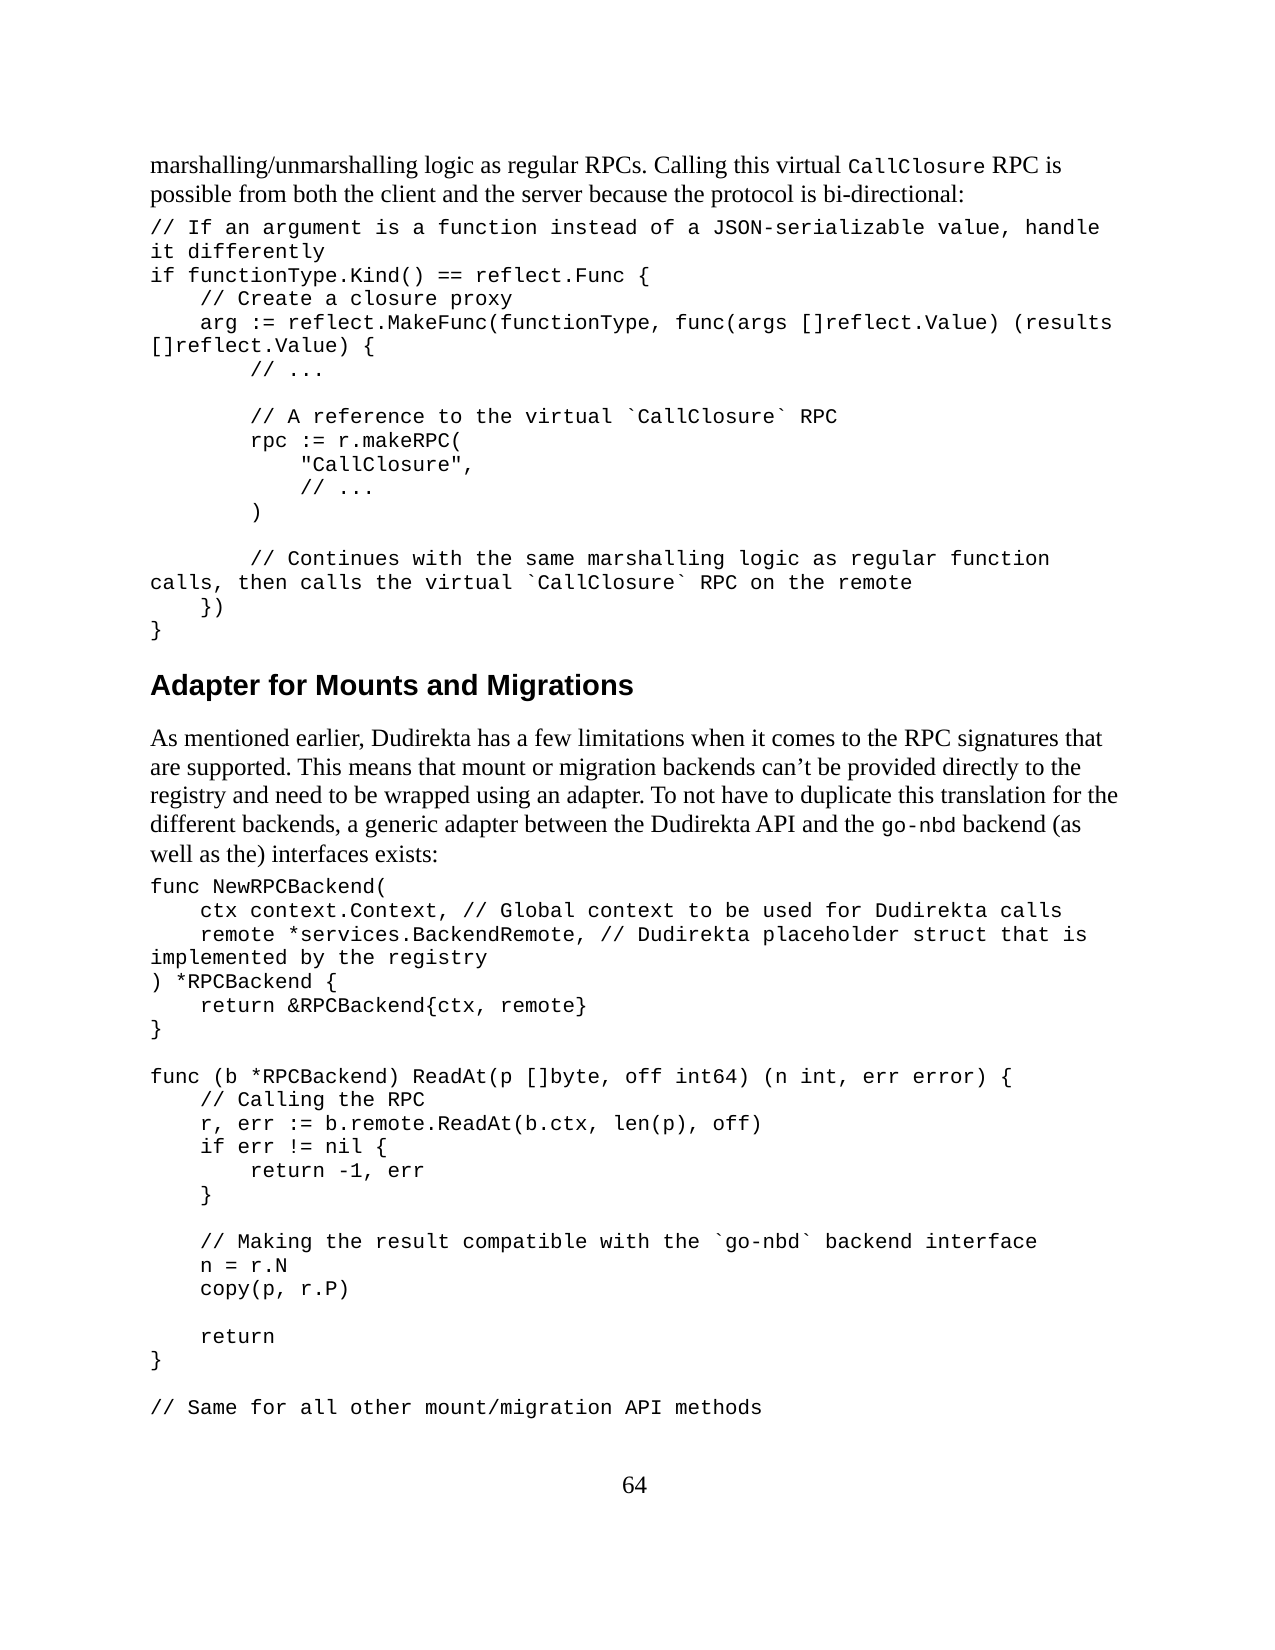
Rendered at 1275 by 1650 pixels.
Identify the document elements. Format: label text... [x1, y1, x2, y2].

text // If an argument is a function instead of a JSON-serializable value, handle it differently [150, 217, 1125, 264]
text marshalling/unmarshalling logic as regular RPCs. Calling this virtual CallClosure RPC is possible from both the client and the server because the protocol is bi-directional: [150, 150, 1125, 208]
text return -1, err [150, 1160, 1125, 1184]
text // Continues with the same marshalling logic as regular function calls, then calls the virtual `CallClosure` RPC on the remote [150, 548, 1125, 596]
text copy(p, r.P) [150, 1278, 1125, 1302]
text // ... [150, 477, 1125, 501]
text ) *RPCBackend { [150, 971, 1125, 995]
text ) [150, 501, 1125, 525]
text remote *services.BackendRemote, // Dudirekta placeholder struct that is implemented by the registry [150, 924, 1125, 971]
text ctx context.Context, // Global context to be used for Dudirekta calls [150, 900, 1125, 924]
subtitle Adapter for Mounts and Migrations [150, 668, 1125, 701]
text arg := reflect.MakeFunc(functionType, func(args []reflect.Value) (results []reflect.Value) { [150, 312, 1125, 359]
text n = r.N [150, 1255, 1125, 1278]
text r, err := b.remote.ReadAt(b.ctx, len(p), off) [150, 1113, 1125, 1137]
text "CallClosure", [150, 454, 1125, 477]
text return [150, 1326, 1125, 1349]
text // Same for all other mount/migration API methods [150, 1397, 1125, 1420]
text } [150, 1018, 1125, 1042]
text // Making the result compatible with the `go-nbd` backend interface [150, 1231, 1125, 1255]
text if err != nil { [150, 1137, 1125, 1160]
text // Create a closure proxy [150, 288, 1125, 312]
text func (b *RPCBackend) ReadAt(p []byte, off int64) (n int, err error) { [150, 1066, 1125, 1089]
text // ... [150, 359, 1125, 383]
text As mentioned earlier, Dudirekta has a few limitations when it comes to the RPC signatures that are supported. This means that mount or migration backends can’t be provided directly to the registry and need to be wrapped using an adapter. To not have to duplicate this translation for the different backends, a generic adapter between the Dudirekta API and the go-nbd backend (as well as the) interfaces exists: [150, 723, 1125, 867]
text }) [150, 596, 1125, 619]
text // A reference to the virtual `CallClosure` RPC [150, 406, 1125, 430]
text rpc := r.makeRPC( [150, 430, 1125, 454]
text } [150, 1184, 1125, 1207]
text } [150, 1349, 1125, 1373]
text // Calling the RPC [150, 1089, 1125, 1113]
text if functionType.Kind() == reflect.Func { [150, 264, 1125, 288]
text func NewRPCBackend( [150, 876, 1125, 900]
text } [150, 619, 1125, 643]
text return &RPCBackend{ctx, remote} [150, 995, 1125, 1018]
